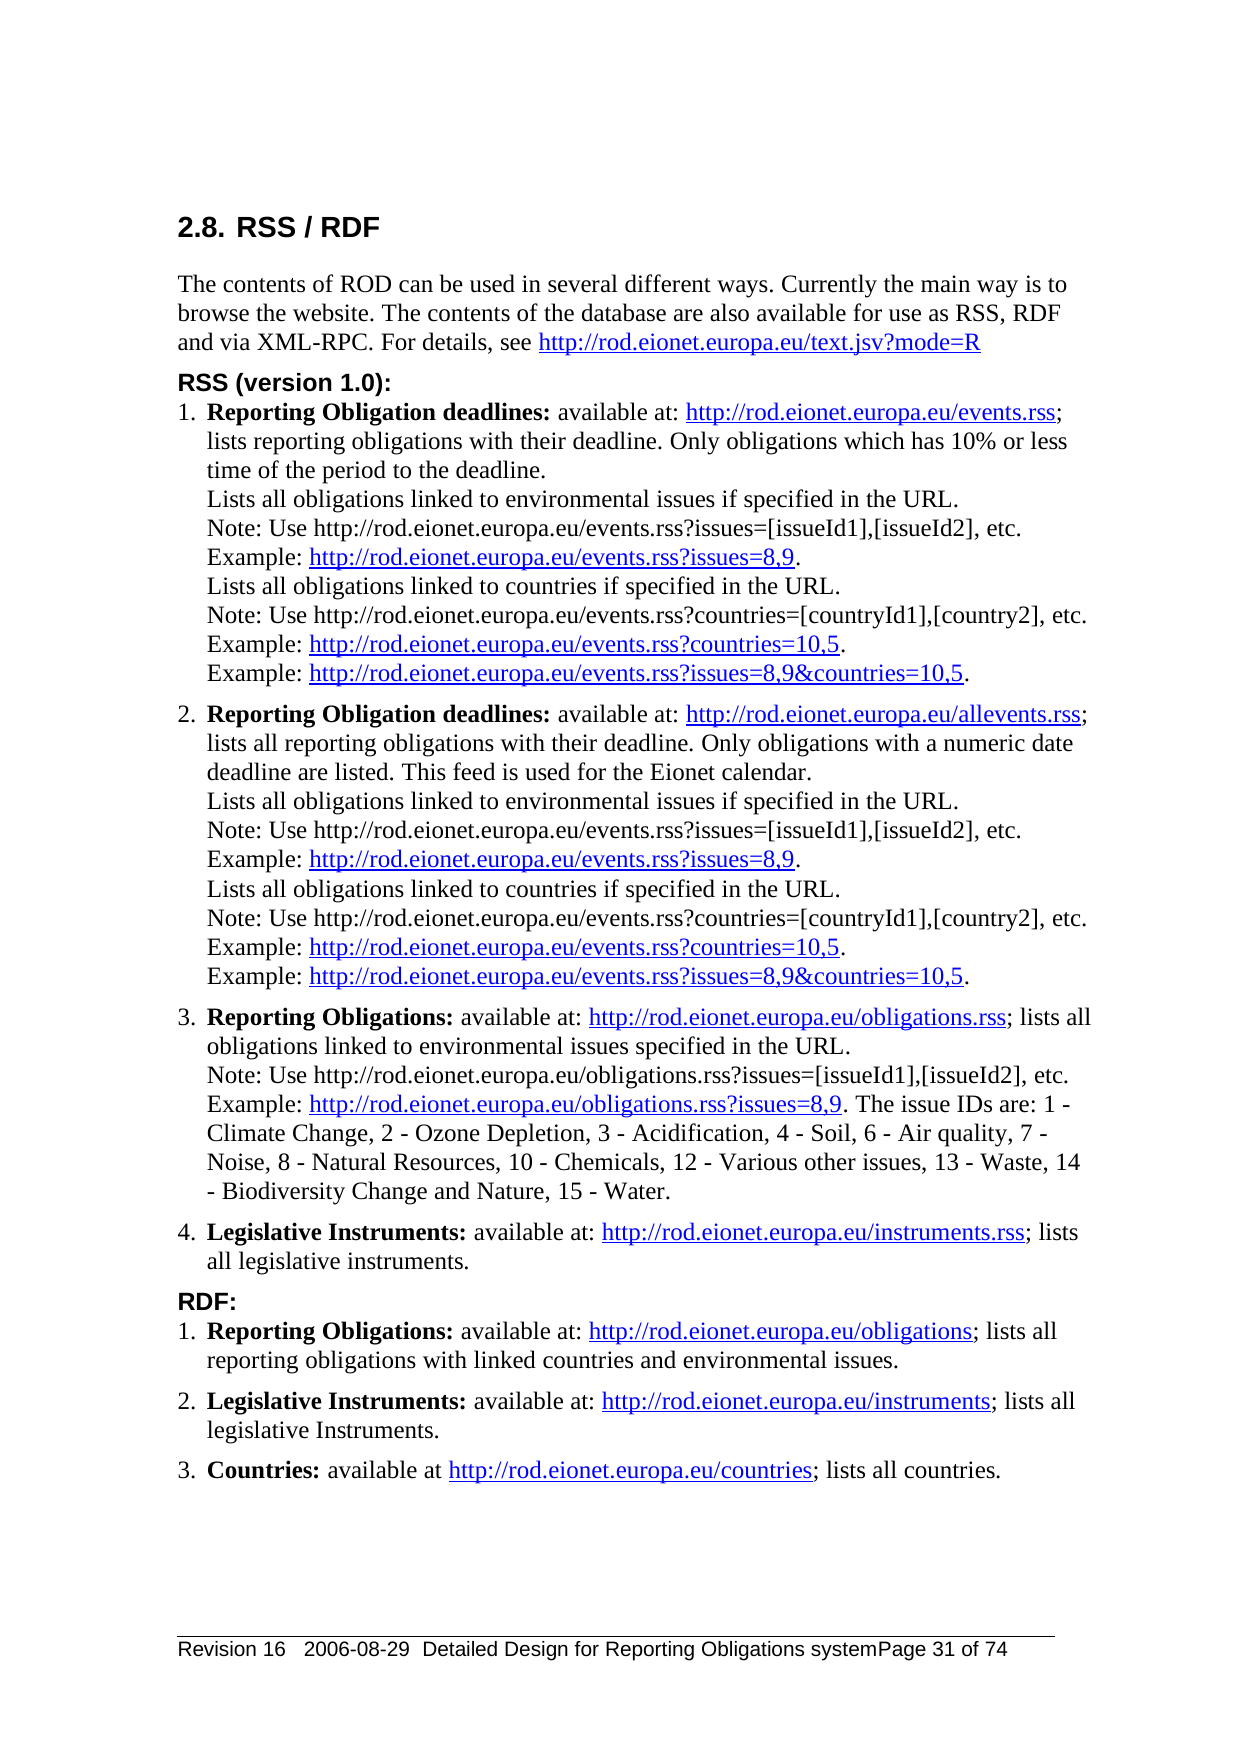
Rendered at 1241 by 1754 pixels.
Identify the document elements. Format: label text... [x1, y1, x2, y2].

subtitle RDF: [177, 1287, 1092, 1316]
list Reporting Obligations: available at: http://rod.eionet.europa.eu/obligations; lists all reporting obligations with linked countries and environmental issues. [177, 1316, 1092, 1374]
text The contents of ROD can be used in several different ways. Currently the main way is to browse the website. The contents of the database are also available for use as RSS, RDF and via XML-RPC. For details, see http://rod.eionet.europa.eu/text.jsv?mode=R [177, 269, 1092, 356]
list Reporting Obligations: available at: http://rod.eionet.europa.eu/obligations.rss; lists all obligations linked to environmental issues specified in the URL. Note: Use http://rod.eionet.europa.eu/obligations.rss?issues=[issueId1],[issueId2], etc. Example: http://rod.eionet.europa.eu/obligations.rss?issues=8,9. The issue IDs are: 1 - Climate Change, 2 - Ozone Depletion, 3 - Acidification, 4 - Soil, 6 - Air quality, 7 - Noise, 8 - Natural Resources, 10 - Chemicals, 12 - Various other issues, 13 - Waste, 14 - Biodiversity Change and Nature, 15 - Water. [177, 1001, 1092, 1205]
list Legislative Instruments: available at: http://rod.eionet.europa.eu/instruments.rss; lists all legislative instruments. [177, 1217, 1092, 1275]
list Reporting Obligation deadlines: available at: http://rod.eionet.europa.eu/allevents.rss; lists all reporting obligations with their deadline. Only obligations with a numeric date deadline are listed. This feed is used for the Eionet calendar. Lists all obligations linked to environmental issues if specified in the URL. Note: Use http://rod.eionet.europa.eu/events.rss?issues=[issueId1],[issueId2], etc. Example: http://rod.eionet.europa.eu/events.rss?issues=8,9. Lists all obligations linked to countries if specified in the URL. Note: Use http://rod.eionet.europa.eu/events.rss?countries=[countryId1],[country2], etc. Example: http://rod.eionet.europa.eu/events.rss?countries=10,5. Example: http://rod.eionet.europa.eu/events.rss?issues=8,9&countries=10,5. [177, 699, 1092, 990]
list Reporting Obligation deadlines: available at: http://rod.eionet.europa.eu/events.rss; lists reporting obligations with their deadline. Only obligations which has 10% or less time of the period to the deadline. Lists all obligations linked to environmental issues if specified in the URL. Note: Use http://rod.eionet.europa.eu/events.rss?issues=[issueId1],[issueId2], etc. Example: http://rod.eionet.europa.eu/events.rss?issues=8,9. Lists all obligations linked to countries if specified in the URL. Note: Use http://rod.eionet.europa.eu/events.rss?countries=[countryId1],[country2], etc. Example: http://rod.eionet.europa.eu/events.rss?countries=10,5. Example: http://rod.eionet.europa.eu/events.rss?issues=8,9&countries=10,5. [177, 397, 1092, 687]
subtitle RSS / RDF [177, 210, 1092, 244]
list Legislative Instruments: available at: http://rod.eionet.europa.eu/instruments; lists all legislative Instruments. [177, 1386, 1092, 1444]
list Countries: available at http://rod.eionet.europa.eu/countries; lists all countries. [177, 1455, 1092, 1484]
subtitle RSS (version 1.0): [177, 368, 1092, 397]
